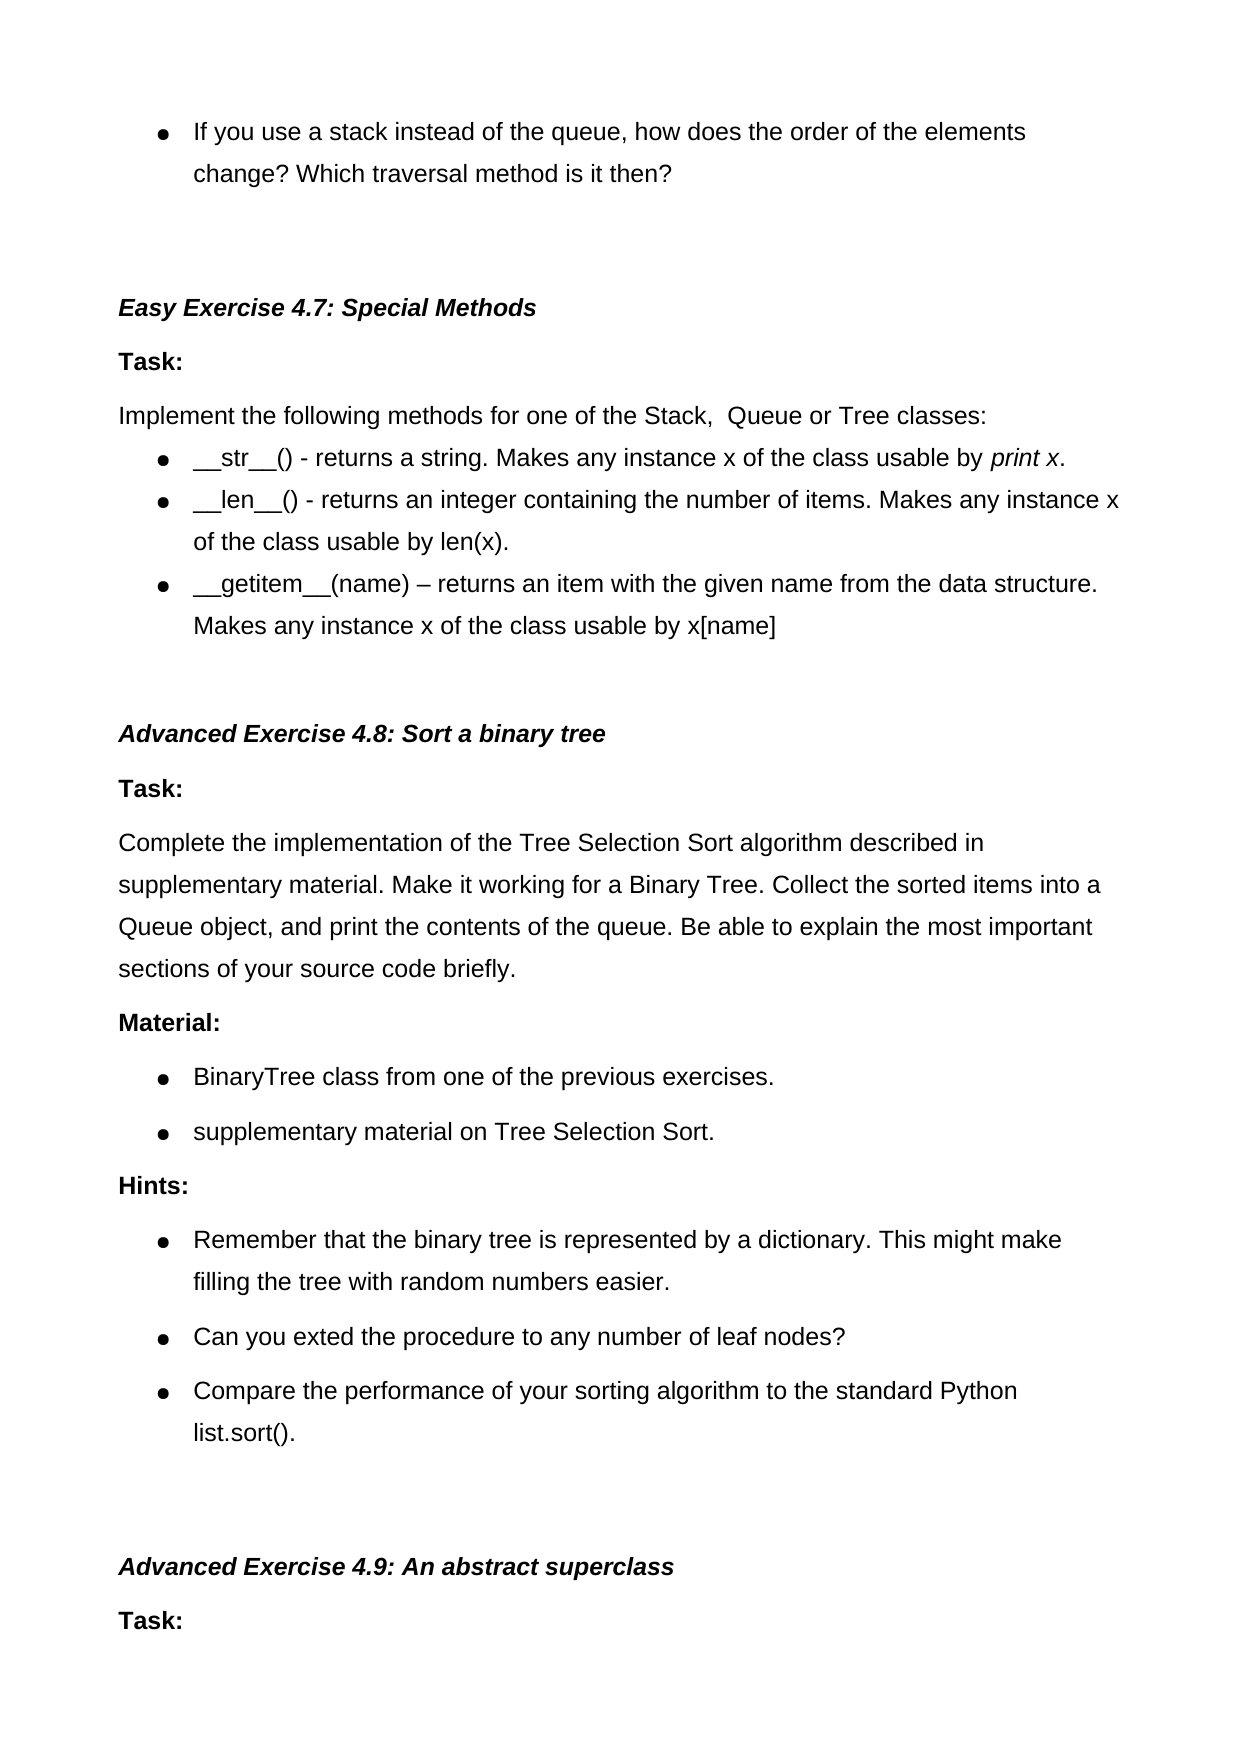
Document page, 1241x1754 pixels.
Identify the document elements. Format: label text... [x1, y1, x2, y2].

text Task: [118, 774, 1122, 802]
text Complete the implementation of the Tree Selection Sort algorithm described in supplementary material. Make it working for a Binary Tree. Collect the sorted items into a Queue object, and print the contents of the queue. Be able to explain the most important sections of your source code briefly. [118, 829, 1122, 982]
text Task: [118, 348, 1122, 376]
subtitle Advanced Exercise 4.8: Sort a binary tree [118, 720, 1122, 748]
subtitle Advanced Exercise 4.9: An abstract superclass [118, 1552, 1122, 1580]
text Task: [118, 1607, 1122, 1634]
text Implement the following methods for one of the Stack, Queue or Tree classes: [118, 402, 1122, 430]
subtitle Easy Exercise 4.7: Special Methods [118, 294, 1122, 321]
list __len__() - returns an integer containing the number of items. Makes any instance x of the class usable by len(x). [156, 486, 1122, 556]
text Hints: [118, 1172, 1122, 1200]
list Remember that the binary tree is represented by a dictionary. This might make filling the tree with random numbers easier. [156, 1226, 1122, 1296]
text Material: [118, 1009, 1122, 1037]
list __str__() - returns a string. Makes any instance x of the class usable by print x. [156, 444, 1122, 472]
list If you use a stack instead of the queue, how does the order of the elements change? Which traversal method is it then? [156, 118, 1122, 188]
list Compare the performance of your sorting algorithm to the standard Python list.sort(). [156, 1377, 1122, 1447]
list BinaryTree class from one of the previous exercises. [156, 1063, 1122, 1091]
list Can you exted the procedure to any number of leaf nodes? [156, 1322, 1122, 1350]
list __getitem__(name) – returns an item with the given name from the data structure. Makes any instance x of the class usable by x[name] [156, 570, 1122, 639]
list supplementary material on Tree Selection Sort. [156, 1117, 1122, 1145]
